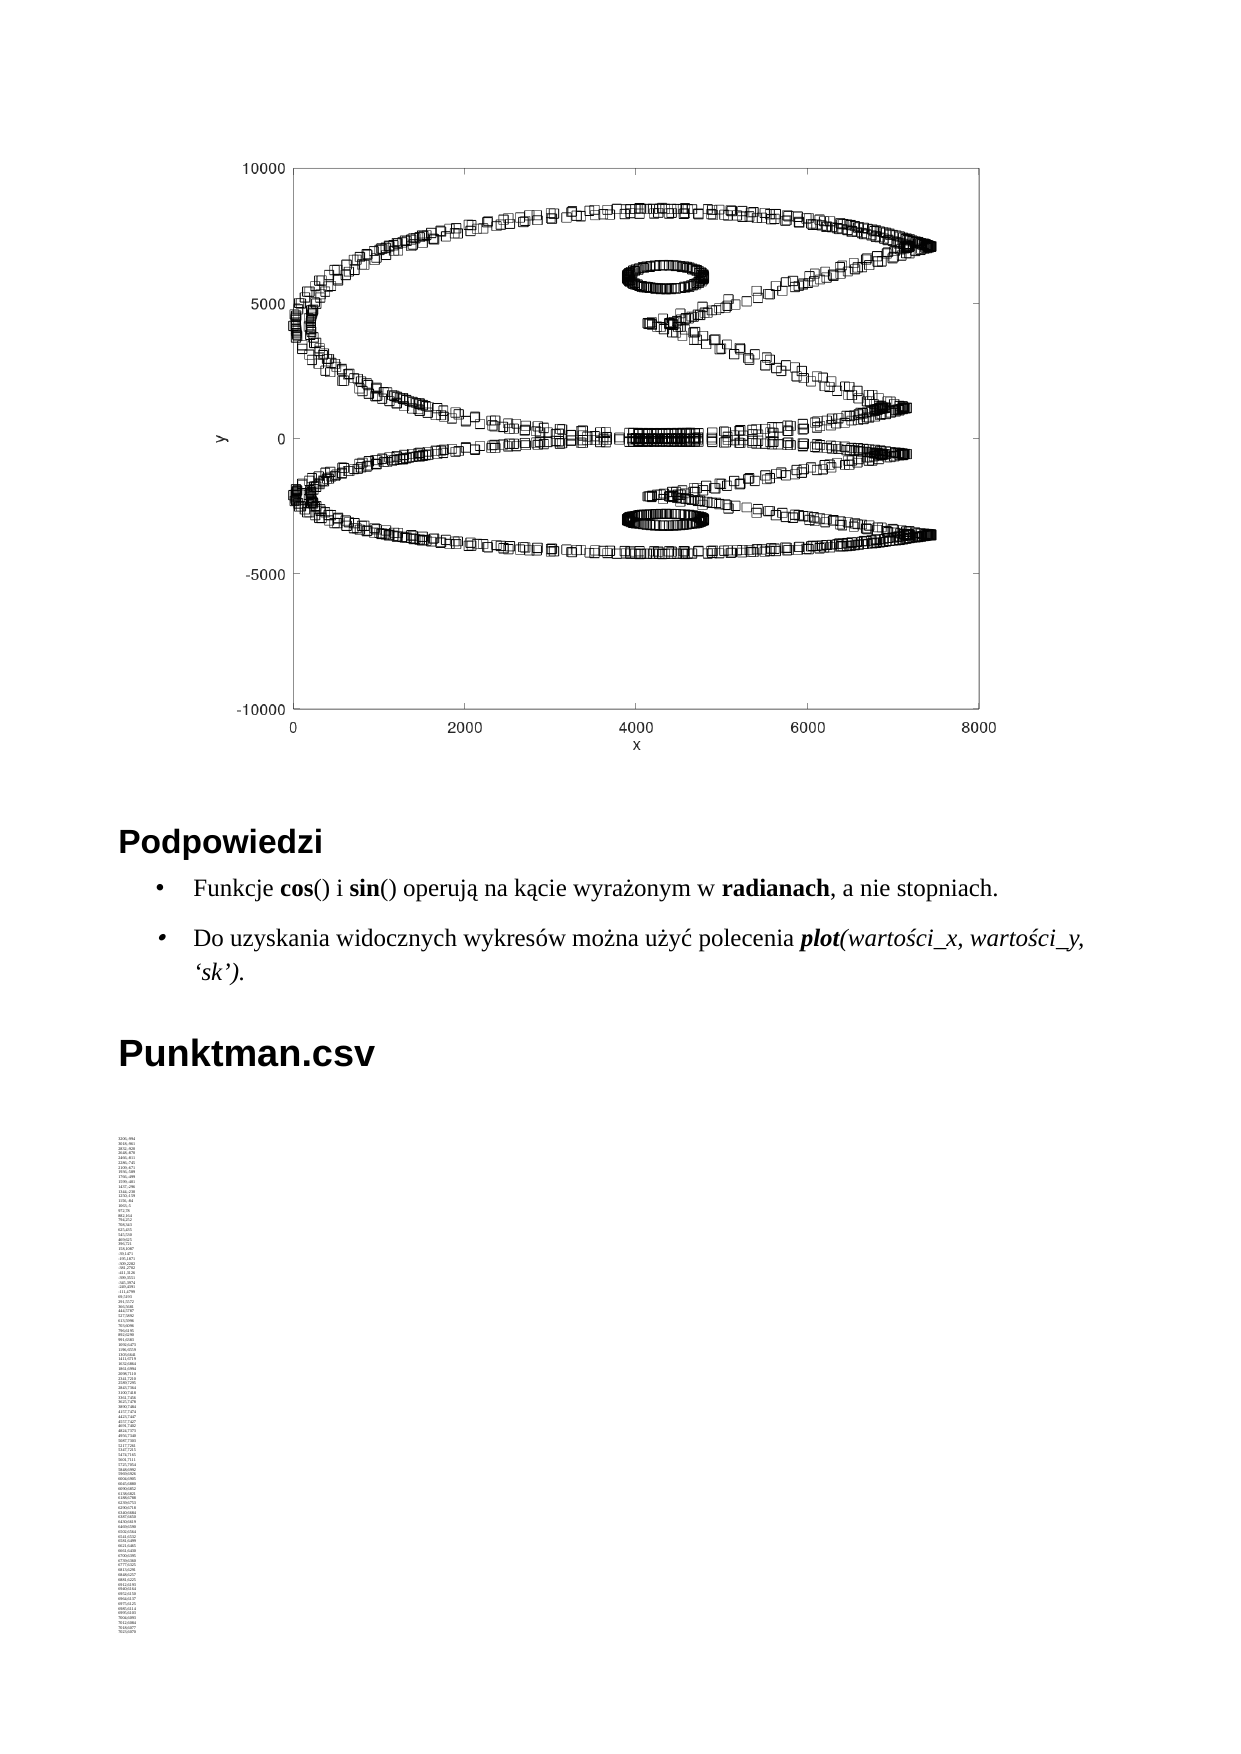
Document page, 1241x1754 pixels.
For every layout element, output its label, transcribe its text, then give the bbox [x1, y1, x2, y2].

text 396,721 [118, 1242, 1122, 1247]
text 4956,7340 [118, 1433, 1122, 1438]
text 5474,7165 [118, 1453, 1122, 1457]
text 6138,6821 [118, 1491, 1122, 1496]
text 7018,6077 [118, 1625, 1122, 1630]
picture [178, 118, 1063, 782]
text 6995,6103 [118, 1611, 1122, 1616]
text 6581,6499 [118, 1539, 1122, 1544]
text 7012,6084 [118, 1620, 1122, 1625]
text 6940,6164 [118, 1587, 1122, 1592]
text 1632,6864 [118, 1362, 1122, 1366]
text 469,625 [118, 1237, 1122, 1242]
text 4557,7427 [118, 1419, 1122, 1424]
text 5217,7261 [118, 1443, 1122, 1448]
text 6469,6590 [118, 1524, 1122, 1529]
text 2341,7210 [118, 1376, 1122, 1381]
text 545,530 [118, 1232, 1122, 1237]
text -111,4799 [118, 1290, 1122, 1294]
text 6502,6564 [118, 1529, 1122, 1534]
text -309,2282 [118, 1261, 1122, 1266]
text 5725,7054 [118, 1462, 1122, 1467]
text 1936,-589 [118, 1170, 1122, 1175]
text 444,5787 [118, 1309, 1122, 1314]
text 4691,7402 [118, 1424, 1122, 1429]
text 3361,7456 [118, 1395, 1122, 1400]
text 69,5193 [118, 1294, 1122, 1299]
text 2589,7295 [118, 1381, 1122, 1386]
subtitle Punktman.csv [118, 1031, 1122, 1075]
text 882,164 [118, 1213, 1122, 1218]
text 1861,6994 [118, 1366, 1122, 1371]
text 291,5572 [118, 1299, 1122, 1304]
text -195,1871 [118, 1256, 1122, 1261]
text 158,1087 [118, 1247, 1122, 1251]
text 6045,6880 [118, 1481, 1122, 1486]
text 6700,6395 [118, 1553, 1122, 1558]
text 5969,6926 [118, 1472, 1122, 1477]
list Do uzyskania widocznych wykresów można użyć polecenia plot(wartości_x, wartości_y, ‘sk’). [156, 923, 1122, 986]
text 6290,6718 [118, 1505, 1122, 1510]
text -345,3974 [118, 1280, 1122, 1285]
text 6004,6905 [118, 1477, 1122, 1481]
text 1599,-401 [118, 1179, 1122, 1184]
text 6739,6360 [118, 1558, 1122, 1563]
text 4157,7474 [118, 1409, 1122, 1414]
text -381,2702 [118, 1266, 1122, 1271]
text -411,3126 [118, 1271, 1122, 1275]
text 3206,-994 [118, 1136, 1122, 1141]
text 972,78 [118, 1208, 1122, 1213]
text -249,4391 [118, 1285, 1122, 1290]
text 794,252 [118, 1218, 1122, 1223]
text 1344,-230 [118, 1189, 1122, 1194]
text 1196,6559 [118, 1347, 1122, 1352]
text 4824,7373 [118, 1429, 1122, 1433]
text 5087,7303 [118, 1438, 1122, 1443]
text 6777,6325 [118, 1563, 1122, 1568]
text 2286,-745 [118, 1160, 1122, 1165]
text 1156,-84 [118, 1199, 1122, 1203]
text 1766,-499 [118, 1175, 1122, 1179]
text 613,5996 [118, 1318, 1122, 1323]
text 366,5681 [118, 1304, 1122, 1309]
text 7023,6070 [118, 1630, 1122, 1635]
text 6975,6125 [118, 1601, 1122, 1606]
text 625,435 [118, 1227, 1122, 1232]
text 2648,-870 [118, 1151, 1122, 1156]
text 1437,-296 [118, 1184, 1122, 1189]
text 1411,6719 [118, 1357, 1122, 1362]
text 5848,6992 [118, 1467, 1122, 1472]
text 6387,6650 [118, 1515, 1122, 1520]
text 7004,6093 [118, 1616, 1122, 1620]
text 527,5892 [118, 1314, 1122, 1318]
text 2098,7110 [118, 1371, 1122, 1376]
text 5601,7111 [118, 1457, 1122, 1462]
text 2832,-920 [118, 1146, 1122, 1151]
text -39,1471 [118, 1251, 1122, 1256]
text 2466,-811 [118, 1156, 1122, 1160]
text 3625,7478 [118, 1400, 1122, 1405]
text 6848,6257 [118, 1572, 1122, 1577]
text 703,6096 [118, 1323, 1122, 1328]
text 3890,7484 [118, 1405, 1122, 1409]
text 6430,6619 [118, 1520, 1122, 1524]
text 6621,6465 [118, 1544, 1122, 1548]
text 1092,6473 [118, 1342, 1122, 1347]
text 2843,7364 [118, 1386, 1122, 1390]
text 1063,-5 [118, 1203, 1122, 1208]
text 6985,6114 [118, 1606, 1122, 1611]
text -399,3551 [118, 1275, 1122, 1280]
text 708,343 [118, 1223, 1122, 1227]
text 3018,-961 [118, 1141, 1122, 1146]
text 796,6195 [118, 1328, 1122, 1333]
text 6661,6430 [118, 1548, 1122, 1553]
text 6813,6291 [118, 1568, 1122, 1572]
text 6881,6225 [118, 1577, 1122, 1582]
text 1303,6641 [118, 1352, 1122, 1357]
list Funkcje cos() i sin() operują na kącie wyrażonym w radianach, a nie stopniach. [156, 873, 1122, 902]
text 6090,6852 [118, 1486, 1122, 1491]
text 6952,6150 [118, 1592, 1122, 1596]
text 1250,-159 [118, 1194, 1122, 1199]
text 4423,7447 [118, 1414, 1122, 1419]
text 6912,6193 [118, 1582, 1122, 1587]
text 6239,6753 [118, 1501, 1122, 1505]
text 6340,6684 [118, 1510, 1122, 1515]
text 6541,6532 [118, 1534, 1122, 1539]
text 2109,-671 [118, 1165, 1122, 1170]
text 6964,6137 [118, 1596, 1122, 1601]
text 991,6383 [118, 1338, 1122, 1342]
text 6188,6788 [118, 1496, 1122, 1501]
text 3100,7418 [118, 1390, 1122, 1395]
text 5347,7215 [118, 1448, 1122, 1453]
subtitle Podpowiedzi [118, 822, 1122, 861]
text 892,6290 [118, 1333, 1122, 1338]
